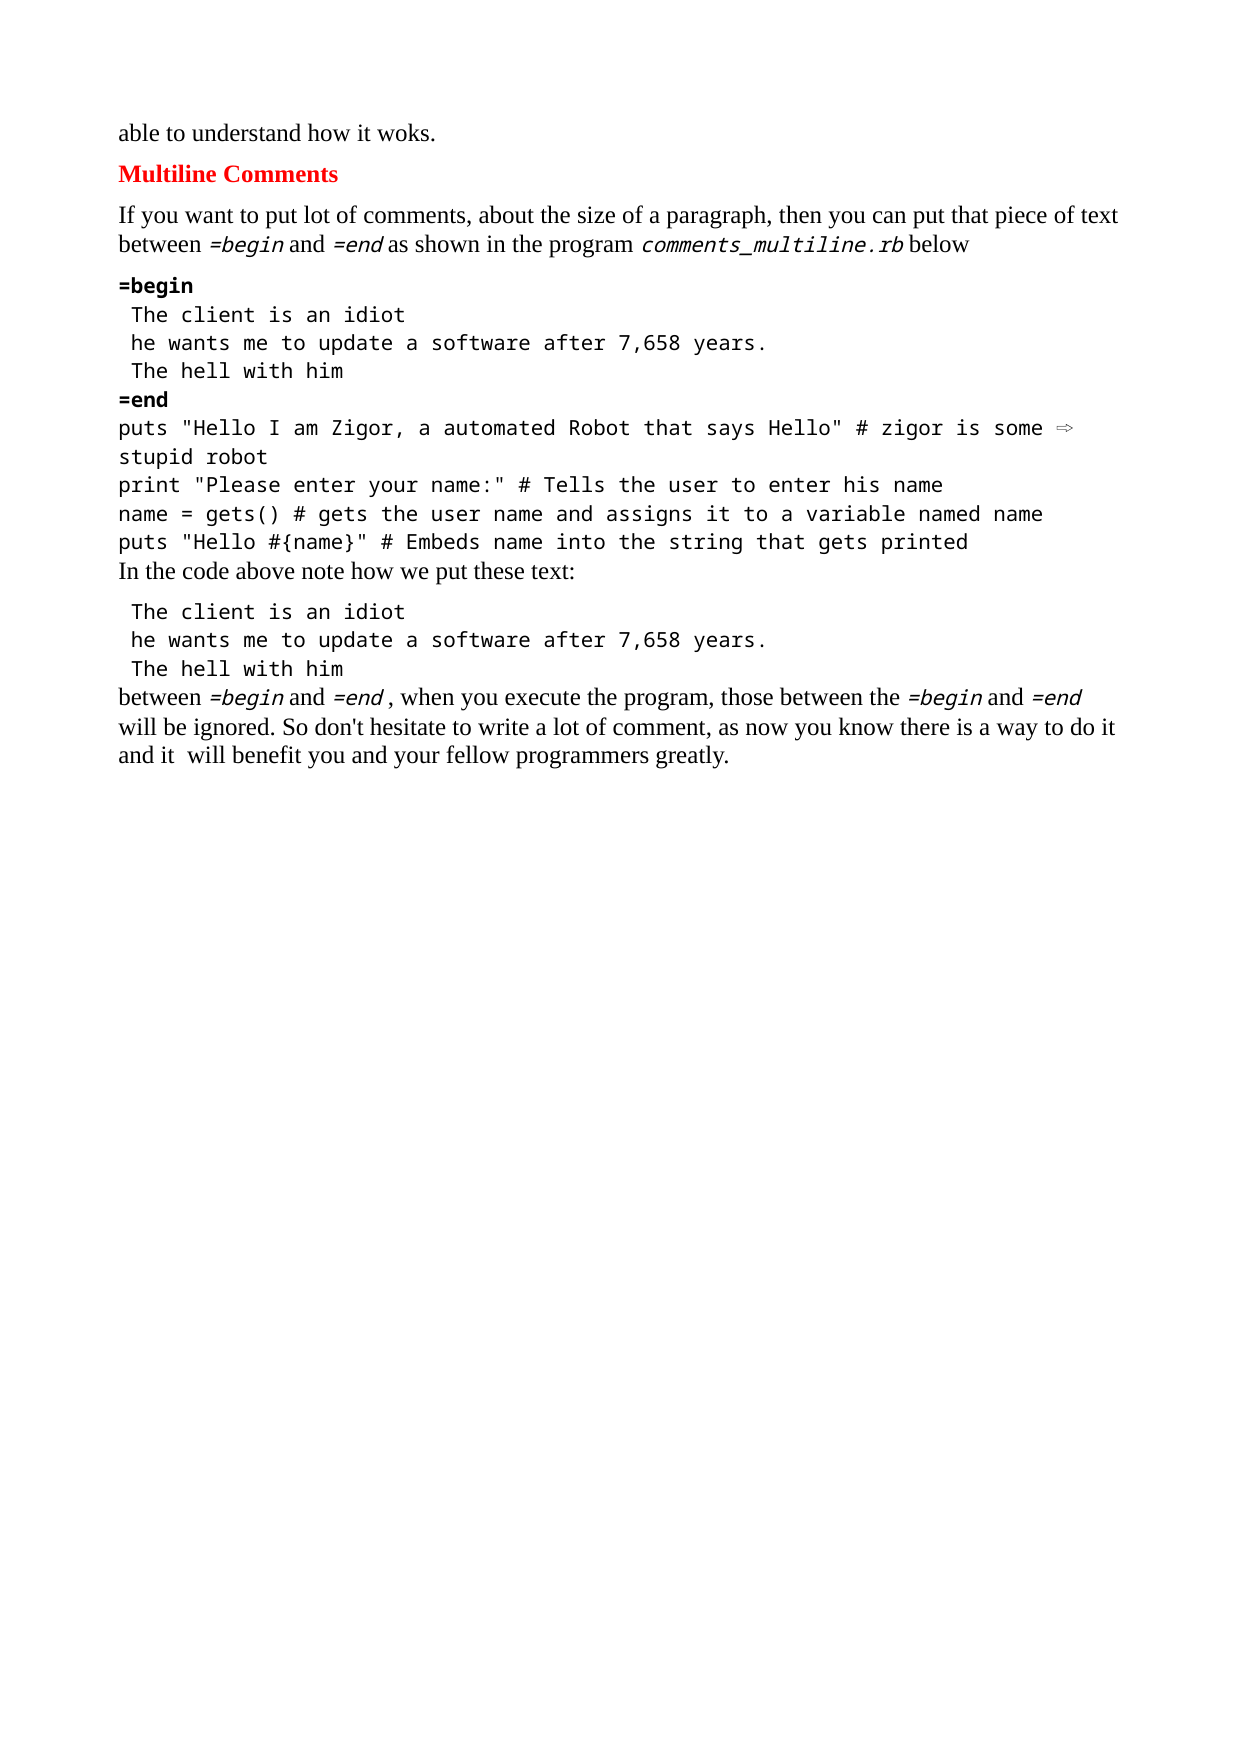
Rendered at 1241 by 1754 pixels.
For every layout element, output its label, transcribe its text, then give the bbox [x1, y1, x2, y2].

text =end [118, 385, 1122, 413]
text In the code above note how we put these text: [118, 556, 1122, 584]
text =begin [118, 271, 1122, 300]
text puts "Hello #{name}" # Embeds name into the string that gets printed [118, 527, 1122, 556]
text name = gets() # gets the user name and assigns it to a variable named name [118, 499, 1122, 527]
text he wants me to update a software after 7,658 years. [118, 328, 1122, 357]
text If you want to put lot of comments, about the size of a paragraph, then you can put that piece of text between =begin and =end as shown in the program comments_multiline.rb below [118, 201, 1122, 259]
text print "Please enter your name:" # Tells the user to enter his name [118, 470, 1122, 499]
text able to understand how it woks. [118, 118, 1122, 147]
text puts "Hello I am Zigor, a automated Robot that says Hello" # zigor is some  stupid robot [118, 413, 1122, 470]
text The hell with him [118, 654, 1122, 682]
text Multiline Comments [118, 159, 1122, 188]
text he wants me to update a software after 7,658 years. [118, 625, 1122, 654]
text The client is an idiot [118, 597, 1122, 625]
text between =begin and =end , when you execute the program, those between the =begin and =end will be ignored. So don't hesitate to write a lot of comment, as now you know there is a way to do it and it will benefit you and your fellow programmers greatly. [118, 682, 1122, 769]
text The hell with him [118, 357, 1122, 385]
text The client is an idiot [118, 300, 1122, 328]
